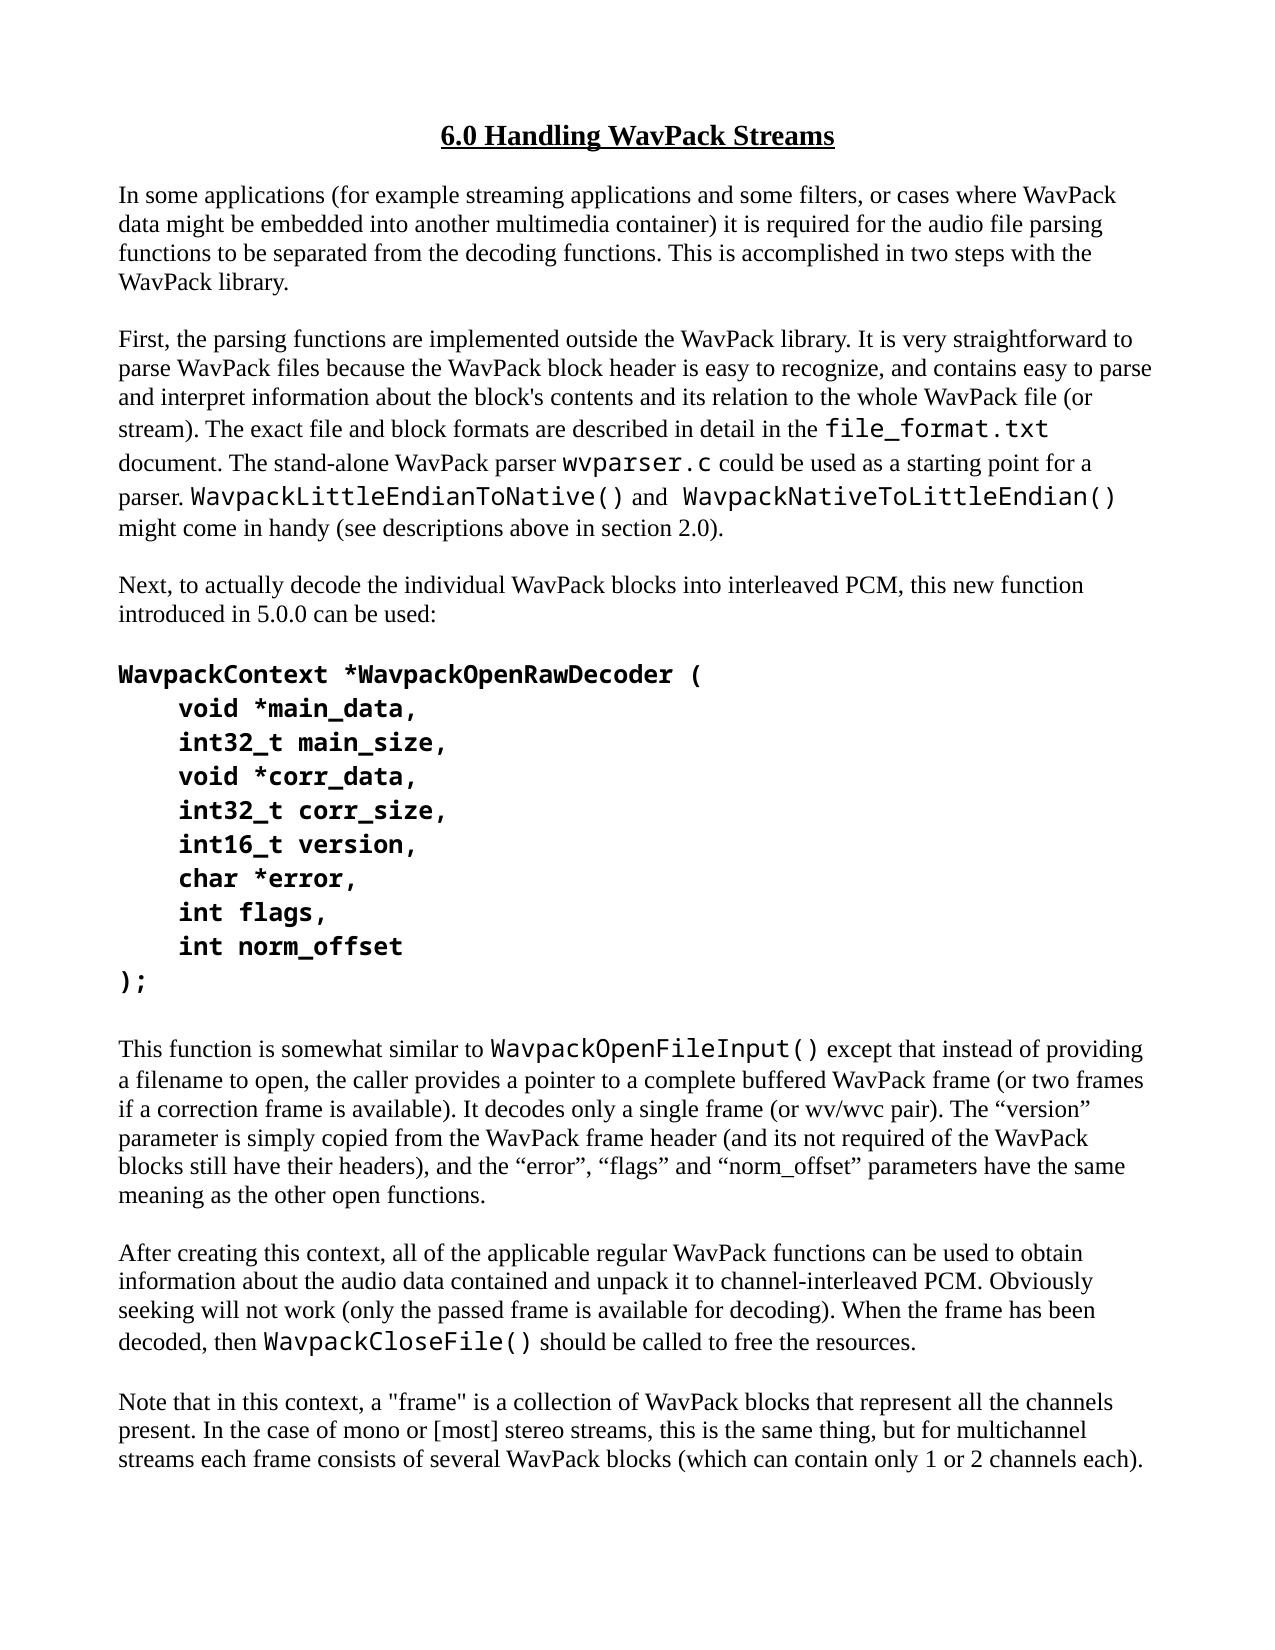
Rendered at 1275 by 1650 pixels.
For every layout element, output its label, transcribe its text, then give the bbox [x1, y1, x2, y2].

text This function is somewhat similar to WavpackOpenFileInput() except that instead of providing a filename to open, the caller provides a pointer to a complete buffered WavPack frame (or two frames if a correction frame is available). It decodes only a single frame (or wv/wvc pair). The “version” parameter is simply copied from the WavPack frame header (and its not required of the WavPack blocks still have their headers), and the “error”, “flags” and “norm_offset” parameters have the same meaning as the other open functions. [118, 1031, 1157, 1209]
text First, the parsing functions are implemented outside the WavPack library. It is very straightforward to parse WavPack files because the WavPack block header is easy to recognize, and contains easy to parse and interpret information about the block's contents and its relation to the whole WavPack file (or stream). The exact file and block formats are described in detail in the file_format.txt document. The stand-alone WavPack parser wvparser.c could be used as a starting point for a parser. WavpackLittleEndianToNative() and WavpackNativeToLittleEndian() might come in handy (see descriptions above in section 2.0). [118, 324, 1157, 541]
text 6.0 Handling WavPack Streams [118, 118, 1157, 152]
text WavpackContext *WavpackOpenRawDecoder ( void *main_data, int32_t main_size, void *corr_data, int32_t corr_size, int16_t version, char *error, int flags, int norm_offset ); [118, 656, 1157, 1031]
text After creating this context, all of the applicable regular WavPack functions can be used to obtain information about the audio data contained and unpack it to channel-interleaved PCM. Obviously seeking will not work (only the passed frame is available for decoding). When the frame has been decoded, then WavpackCloseFile() should be called to free the resources. [118, 1238, 1157, 1358]
text Note that in this context, a "frame" is a collection of WavPack blocks that represent all the channels present. In the case of mono or [most] stereo streams, this is the same thing, but for multichannel streams each frame consists of several WavPack blocks (which can contain only 1 or 2 channels each). [118, 1387, 1157, 1473]
text In some applications (for example streaming applications and some filters, or cases where WavPack data might be embedded into another multimedia container) it is required for the audio file parsing functions to be separated from the decoding functions. This is accomplished in two steps with the WavPack library. [118, 180, 1157, 295]
text Next, to actually decode the individual WavPack blocks into interleaved PCM, this new function introduced in 5.0.0 can be used: [118, 570, 1157, 628]
